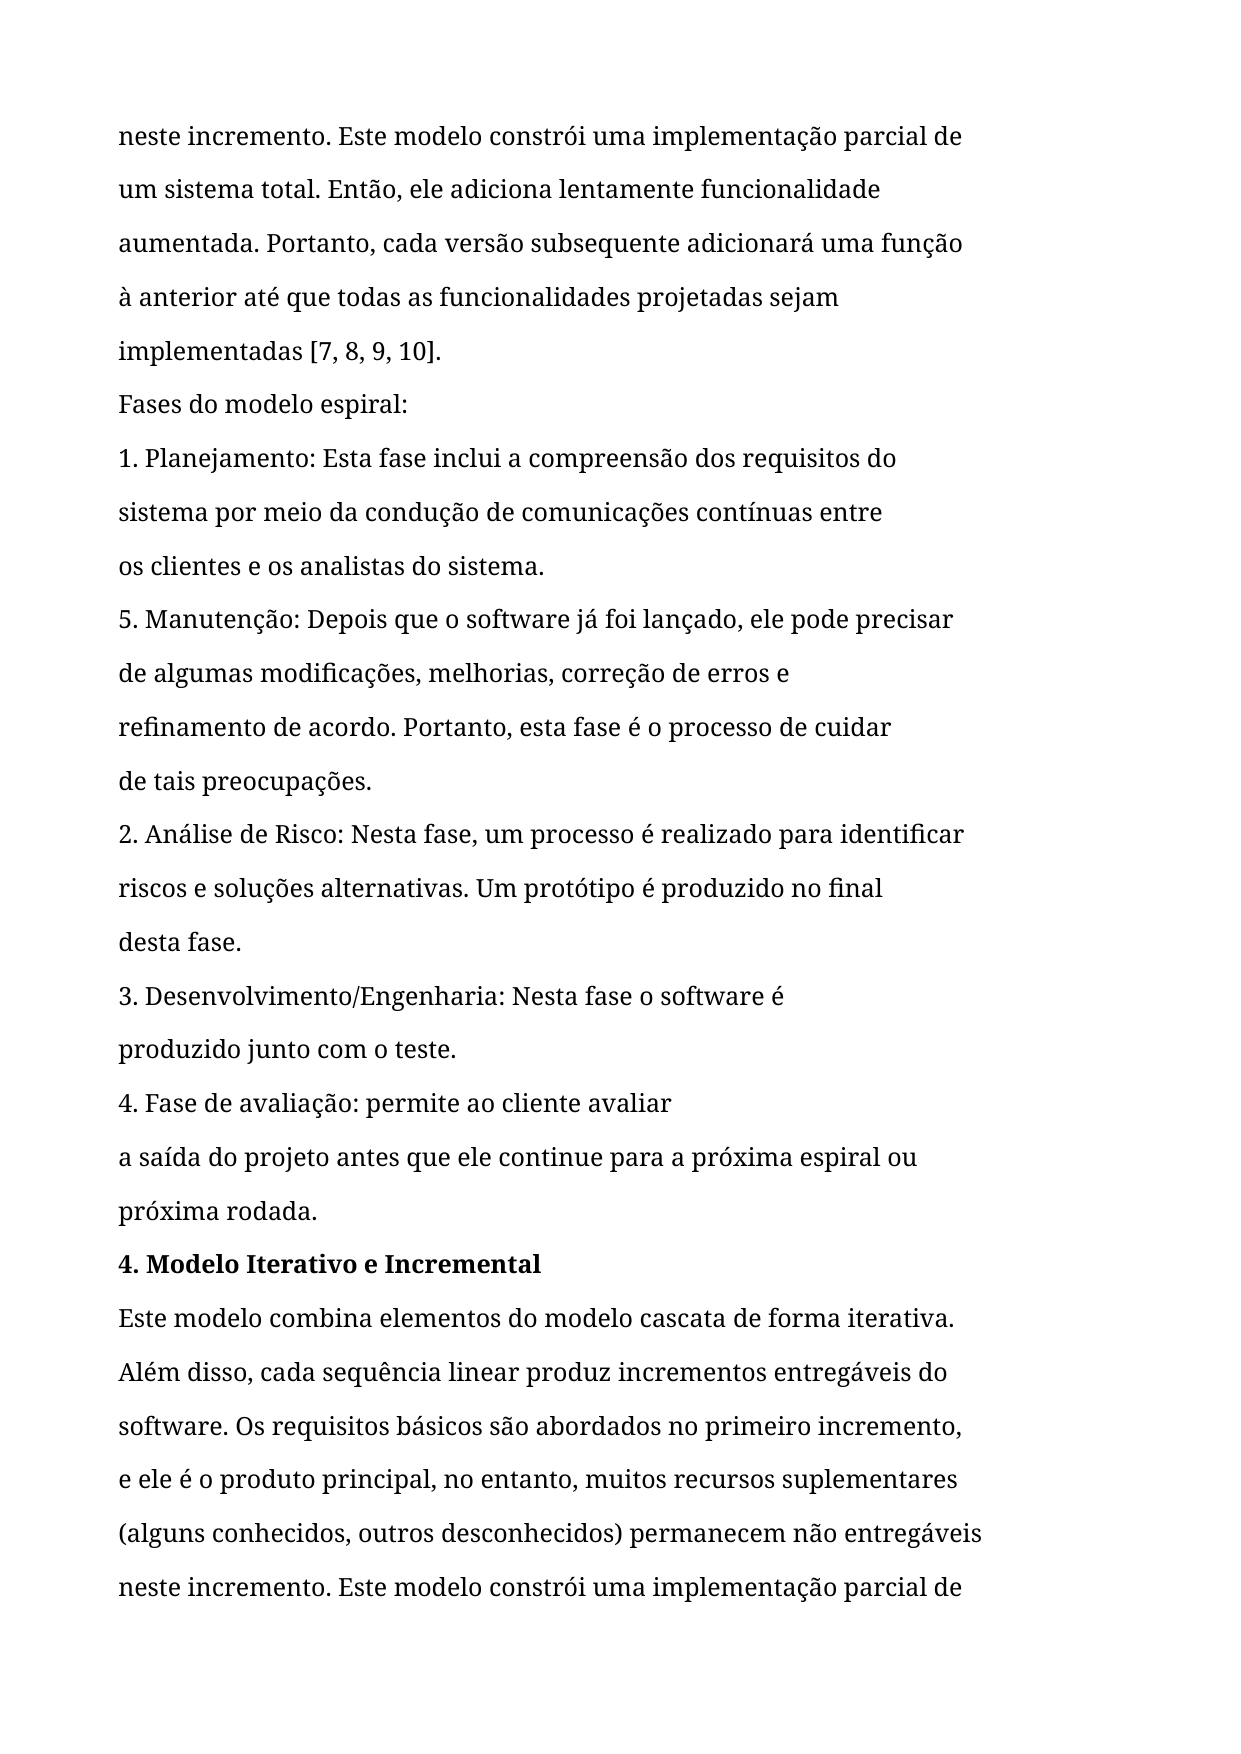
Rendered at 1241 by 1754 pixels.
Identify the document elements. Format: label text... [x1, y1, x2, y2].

text um sistema total. Então, ele adiciona lentamente funcionalidade [118, 172, 1122, 206]
text 4. Modelo Iterativo e Incremental [118, 1247, 1122, 1281]
text Além disso, cada sequência linear produz incrementos entregáveis do [118, 1354, 1122, 1388]
text aumentada. Portanto, cada versão subsequente adicionará uma função [118, 226, 1122, 260]
text refinamento de acordo. Portanto, esta fase é o processo de cuidar [118, 709, 1122, 743]
text 2. Análise de Risco: Nesta fase, um processo é realizado para identificar [118, 817, 1122, 851]
text Este modelo combina elementos do modelo cascata de forma iterativa. [118, 1301, 1122, 1335]
text os clientes e os analistas do sistema. [118, 548, 1122, 582]
text Fases do modelo espiral: [118, 387, 1122, 421]
text a saída do projeto antes que ele continue para a próxima espiral ou [118, 1139, 1122, 1173]
text 4. Fase de avaliação: permite ao cliente avaliar [118, 1086, 1122, 1120]
text à anterior até que todas as funcionalidades projetadas sejam [118, 279, 1122, 313]
text e ele é o produto principal, no entanto, muitos recursos suplementares [118, 1462, 1122, 1496]
text 3. Desenvolvimento/Engenharia: Nesta fase o software é [118, 978, 1122, 1012]
text de tais preocupações. [118, 763, 1122, 797]
text software. Os requisitos básicos são abordados no primeiro incremento, [118, 1408, 1122, 1442]
text sistema por meio da condução de comunicações contínuas entre [118, 494, 1122, 528]
text produzido junto com o teste. [118, 1032, 1122, 1066]
text neste incremento. Este modelo constrói uma implementação parcial de [118, 118, 1122, 152]
text implementadas [7, 8, 9, 10]. [118, 333, 1122, 367]
text riscos e soluções alternativas. Um protótipo é produzido no final [118, 871, 1122, 905]
text desta fase. [118, 924, 1122, 958]
text próxima rodada. [118, 1193, 1122, 1227]
text 1. Planejamento: Esta fase inclui a compreensão dos requisitos do [118, 441, 1122, 475]
text (alguns conhecidos, outros desconhecidos) permanecem não entregáveis [118, 1516, 1122, 1550]
text 5. Manutenção: Depois que o software já foi lançado, ele pode precisar [118, 602, 1122, 636]
text neste incremento. Este modelo constrói uma implementação parcial de [118, 1569, 1122, 1603]
text de algumas modificações, melhorias, correção de erros e [118, 656, 1122, 690]
